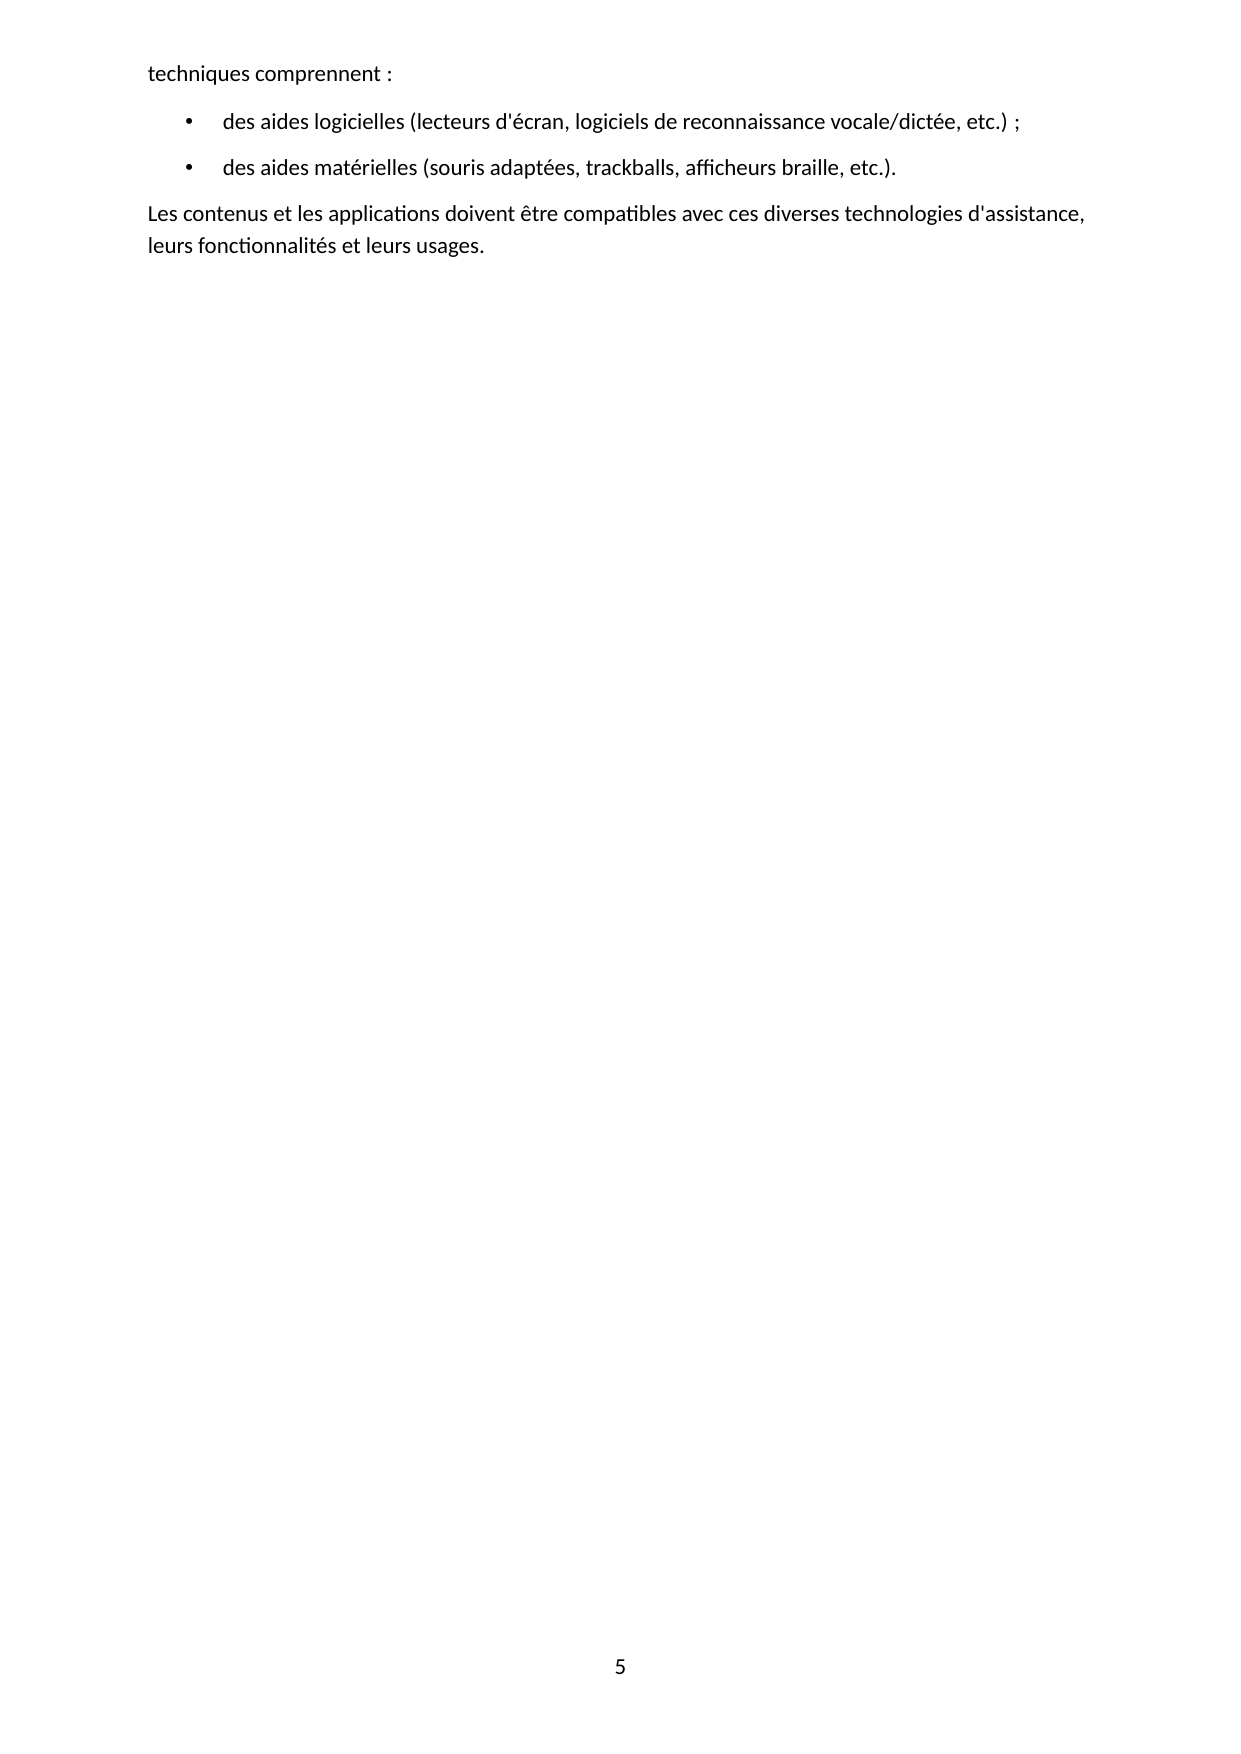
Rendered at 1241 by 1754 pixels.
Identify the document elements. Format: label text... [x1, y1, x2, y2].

list des aides matérielles (souris adaptées, trackballs, afficheurs braille, etc.). [185, 153, 1093, 181]
list des aides logicielles (lecteurs d'écran, logiciels de reconnaissance vocale/dictée, etc.) ; [185, 107, 1093, 135]
text techniques comprennent : [148, 59, 1093, 87]
text Les contenus et les applications doivent être compatibles avec ces diverses technologies d'assistance, leurs fonctionnalités et leurs usages. [148, 199, 1093, 259]
